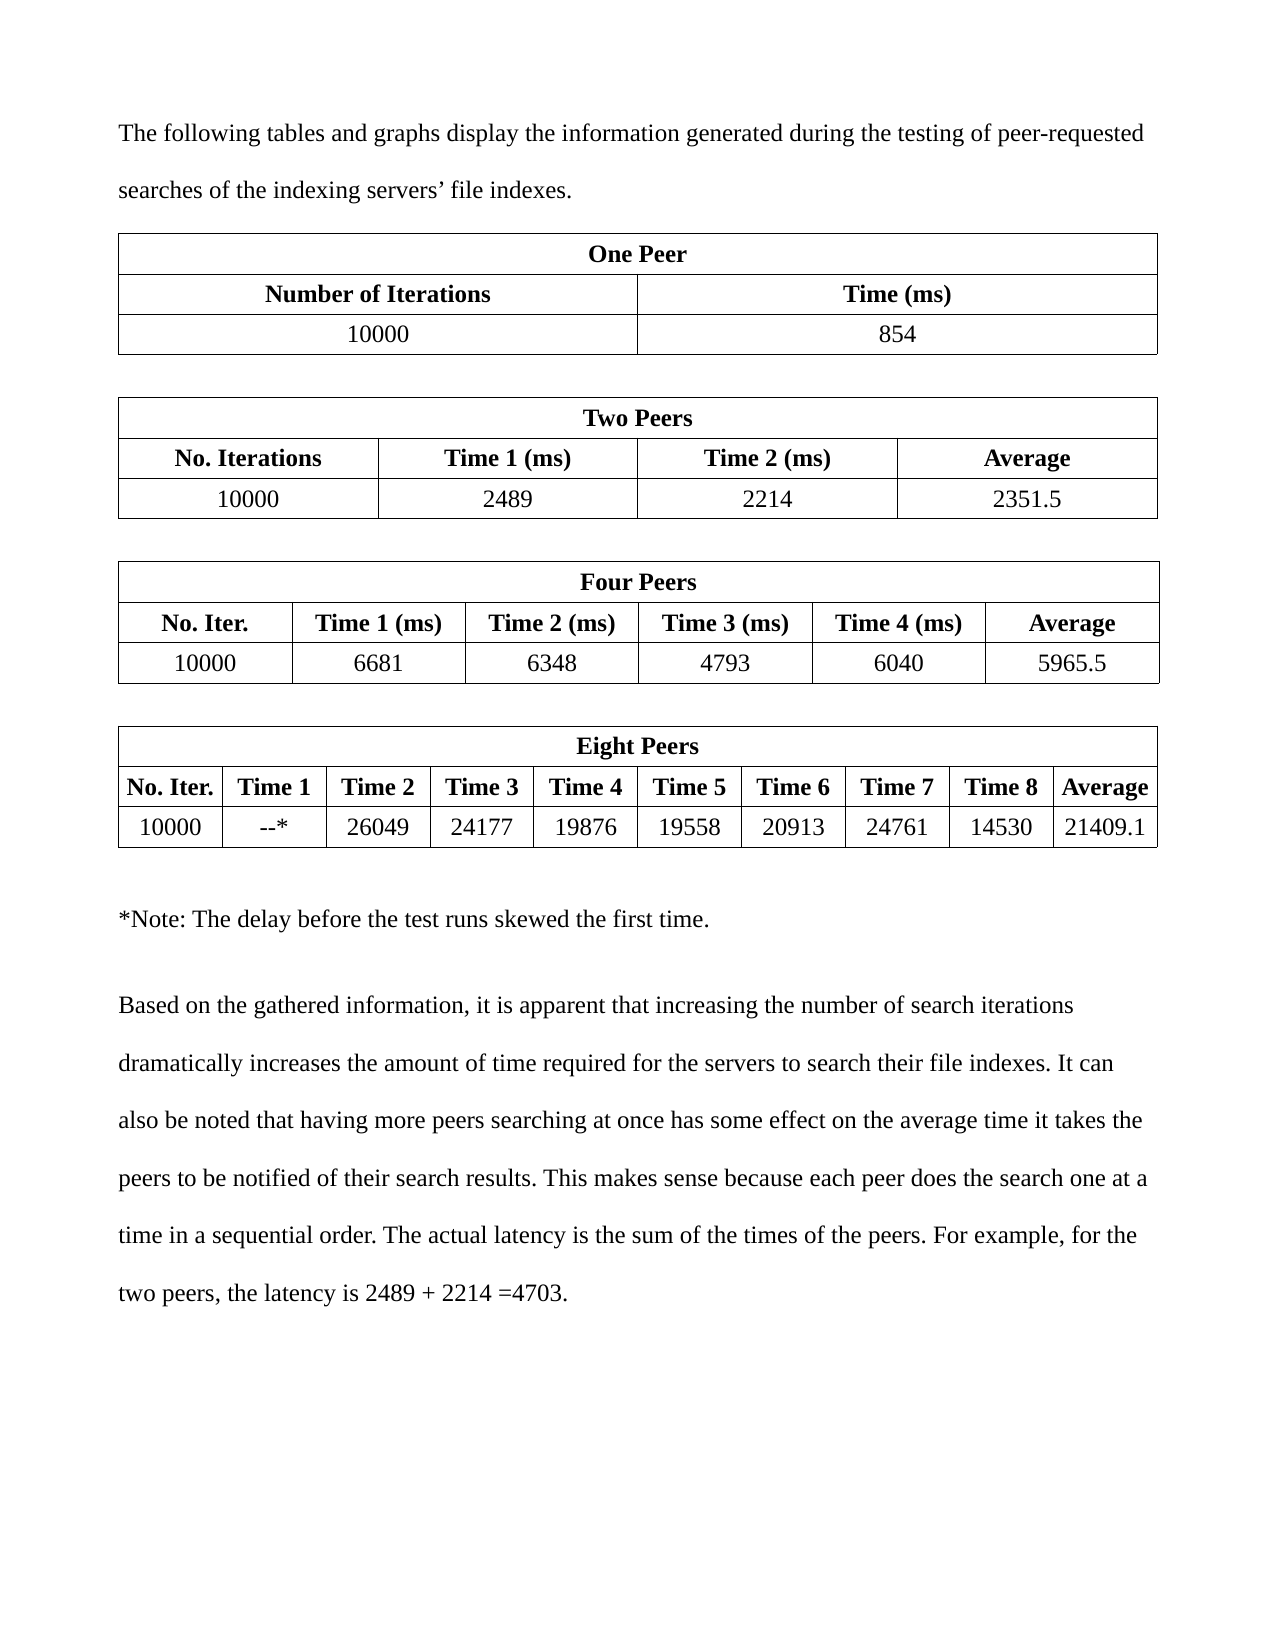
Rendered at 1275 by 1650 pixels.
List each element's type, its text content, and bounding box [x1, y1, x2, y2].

table_cell 10000 [119, 643, 292, 682]
table_cell 19558 [638, 807, 741, 847]
text The following tables and graphs display the information generated during the testing of peer-requested searches of the indexing servers’ file indexes. [118, 118, 1157, 204]
table_cell Time 1 (ms) [379, 439, 637, 478]
table_cell Number of Iterations [119, 275, 637, 314]
table_header One Peer [119, 234, 1157, 273]
table_header Four Peers [119, 562, 1159, 602]
table_cell 4793 [639, 643, 812, 682]
table_cell 2351.5 [898, 479, 1157, 518]
table_cell 6348 [466, 643, 638, 682]
table_cell Time 3 [431, 767, 533, 806]
table_cell 10000 [119, 315, 637, 354]
table_cell 24761 [846, 807, 949, 847]
table_cell Time 4 [534, 767, 637, 806]
table_cell 19876 [534, 807, 637, 847]
table_cell 2214 [638, 479, 897, 518]
table_cell 10000 [119, 807, 222, 847]
table_cell Time 6 [742, 767, 845, 806]
table_cell 6681 [293, 643, 465, 682]
table_cell Average [986, 603, 1159, 642]
table_cell 6040 [813, 643, 985, 682]
table_cell Time 1 (ms) [293, 603, 465, 642]
table_cell Time 5 [638, 767, 741, 806]
table_cell No. Iterations [119, 439, 378, 478]
table_cell 20913 [742, 807, 845, 847]
table_cell Average [898, 439, 1157, 478]
table_cell Time 2 [327, 767, 430, 806]
table_cell 26049 [327, 807, 430, 847]
table_cell No. Iter. [119, 767, 222, 806]
table_cell Time 8 [950, 767, 1053, 806]
table_cell Average [1054, 767, 1157, 806]
table_cell No. Iter. [119, 603, 292, 642]
table_cell 5965.5 [986, 643, 1159, 682]
table_header Two Peers [119, 398, 1157, 438]
table_cell 21409.1 [1054, 807, 1157, 847]
table_cell Time 3 (ms) [639, 603, 812, 642]
table_cell 14530 [950, 807, 1053, 847]
text Based on the gathered information, it is apparent that increasing the number of search iterations dramatically increases the amount of time required for the servers to search their file indexes. It can also be noted that having more peers searching at once has some effect on the average time it takes the peers to be notified of their search results. This makes sense because each peer does the search one at a time in a sequential order. The actual latency is the sum of the times of the peers. For example, for the two peers, the latency is 2489 + 2214 =4703. [118, 990, 1157, 1307]
table_cell 2489 [379, 479, 637, 518]
table_cell 24177 [431, 807, 533, 847]
text *Note: The delay before the test runs skewed the first time. [118, 904, 1157, 933]
table_cell Time 7 [846, 767, 949, 806]
table_cell 10000 [119, 479, 378, 518]
table_cell Time 2 (ms) [638, 439, 897, 478]
table_header Eight Peers [119, 727, 1157, 766]
table_cell Time 1 [223, 767, 326, 806]
table_cell 854 [638, 315, 1157, 354]
table_cell Time 4 (ms) [813, 603, 985, 642]
table_cell --* [223, 807, 326, 847]
table_cell Time (ms) [638, 275, 1157, 314]
table_cell Time 2 (ms) [466, 603, 638, 642]
